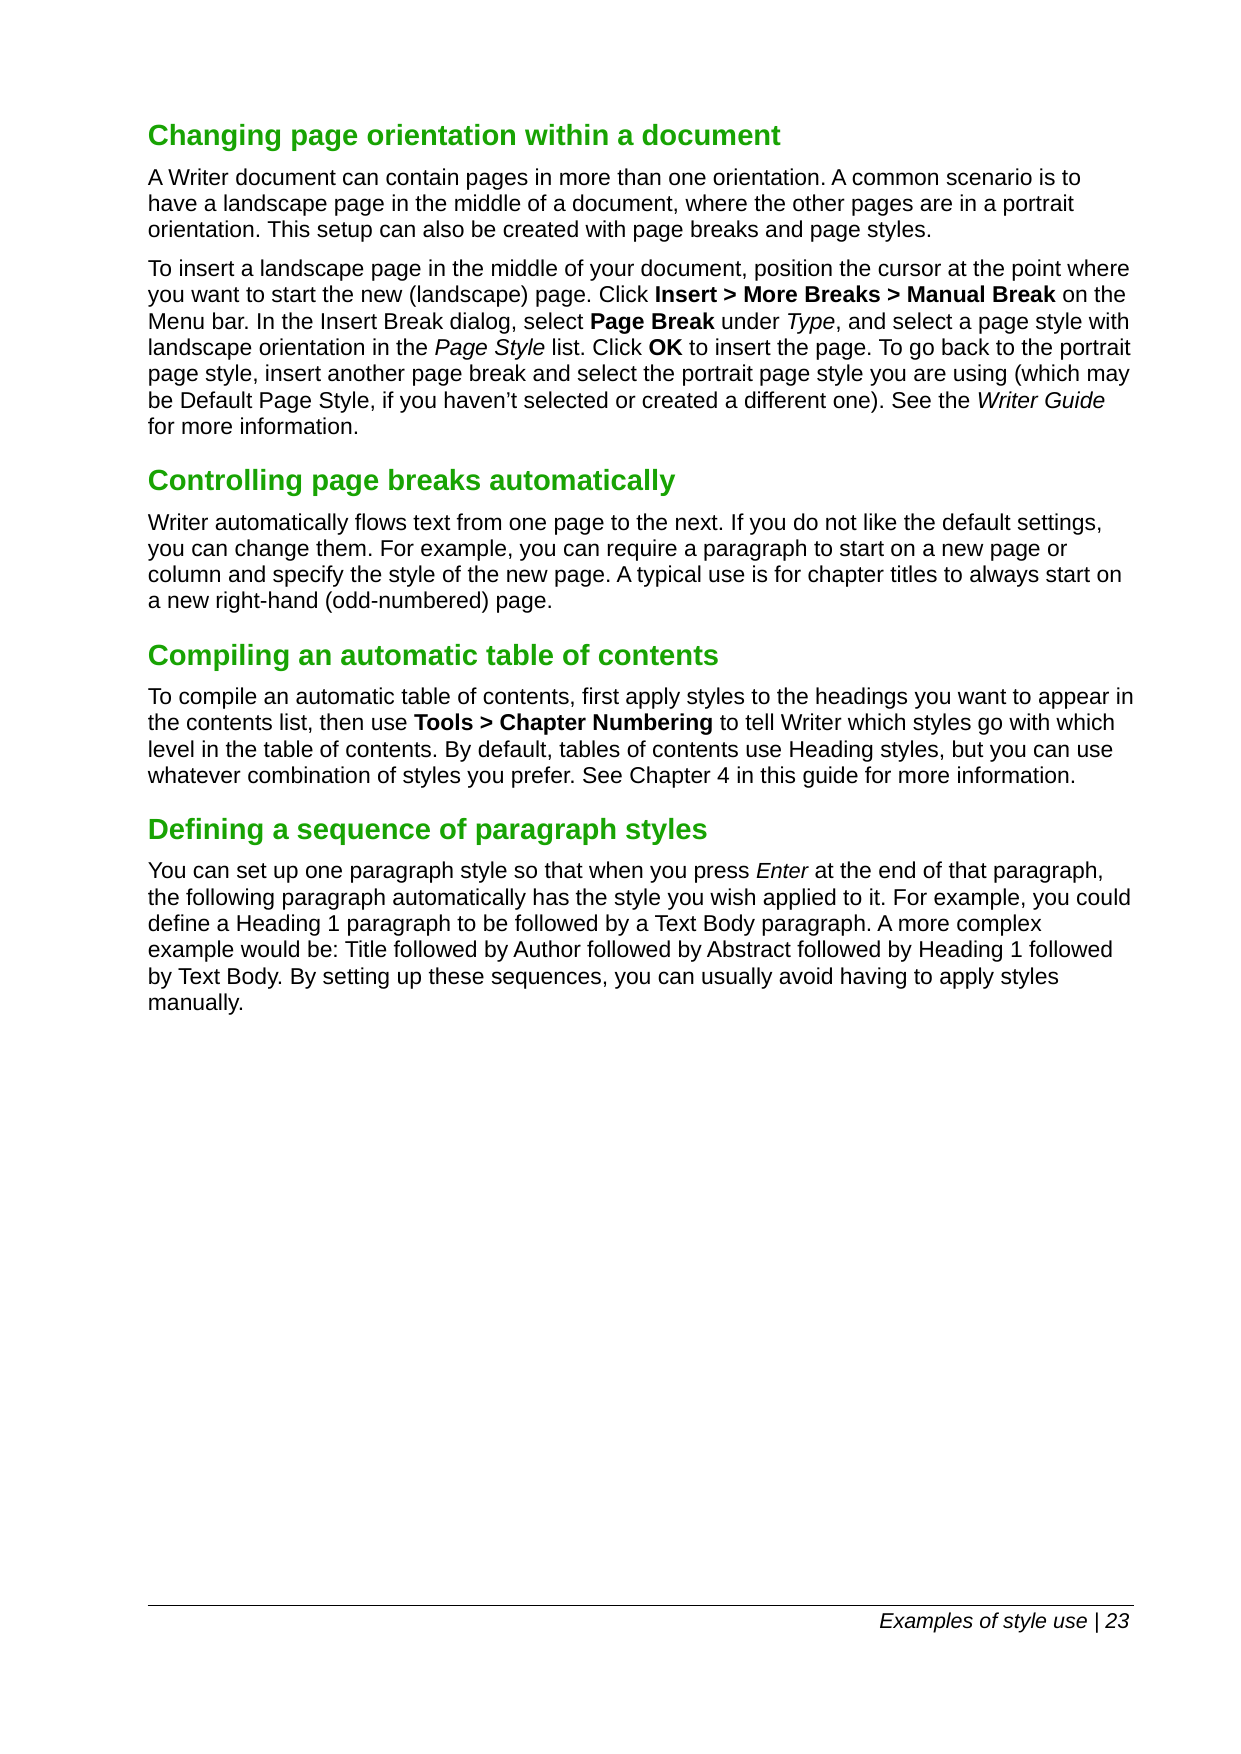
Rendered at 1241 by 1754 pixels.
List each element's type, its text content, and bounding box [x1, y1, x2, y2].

text To compile an automatic table of contents, first apply styles to the headings you want to appear in the contents list, then use Tools > Chapter Numbering to tell Writer which styles go with which level in the table of contents. By default, tables of contents use Heading styles, but you can use whatever combination of styles you prefer. See Chapter 4 in this guide for more information. [148, 683, 1134, 788]
subtitle Controlling page breaks automatically [148, 463, 1134, 497]
text You can set up one paragraph style so that when you press Enter at the end of that paragraph, the following paragraph automatically has the style you wish applied to it. For example, you could define a Heading 1 paragraph to be followed by a Text Body paragraph. A more complex example would be: Title followed by Author followed by Abstract followed by Heading 1 followed by Text Body. By setting up these sequences, you can usually avoid having to apply styles manually. [148, 857, 1134, 1015]
text To insert a landscape page in the middle of your document, position the cursor at the point where you want to start the new (landscape) page. Click Insert > More Breaks > Manual Break on the Menu bar. In the Insert Break dialog, select Page Break under Type, and select a page style with landscape orientation in the Page Style list. Click OK to insert the page. To go back to the portrait page style, insert another page break and select the portrait page style you are using (which may be Default Page Style, if you haven’t selected or created a different one). See the Writer Guide for more information. [148, 255, 1134, 439]
text A Writer document can contain pages in more than one orientation. A common scenario is to have a landscape page in the middle of a document, where the other pages are in a portrait orientation. This setup can also be created with page breaks and page styles. [148, 163, 1134, 242]
subtitle Defining a sequence of paragraph styles [148, 812, 1134, 845]
text Writer automatically flows text from one page to the next. If you do not like the default settings, you can change them. For example, you can require a paragraph to start on a new page or column and specify the style of the new page. A typical use is for chapter titles to always start on a new right-hand (odd-numbered) page. [148, 508, 1134, 614]
subtitle Changing page orientation within a document [148, 118, 1134, 152]
subtitle Compiling an automatic table of contents [148, 637, 1134, 671]
